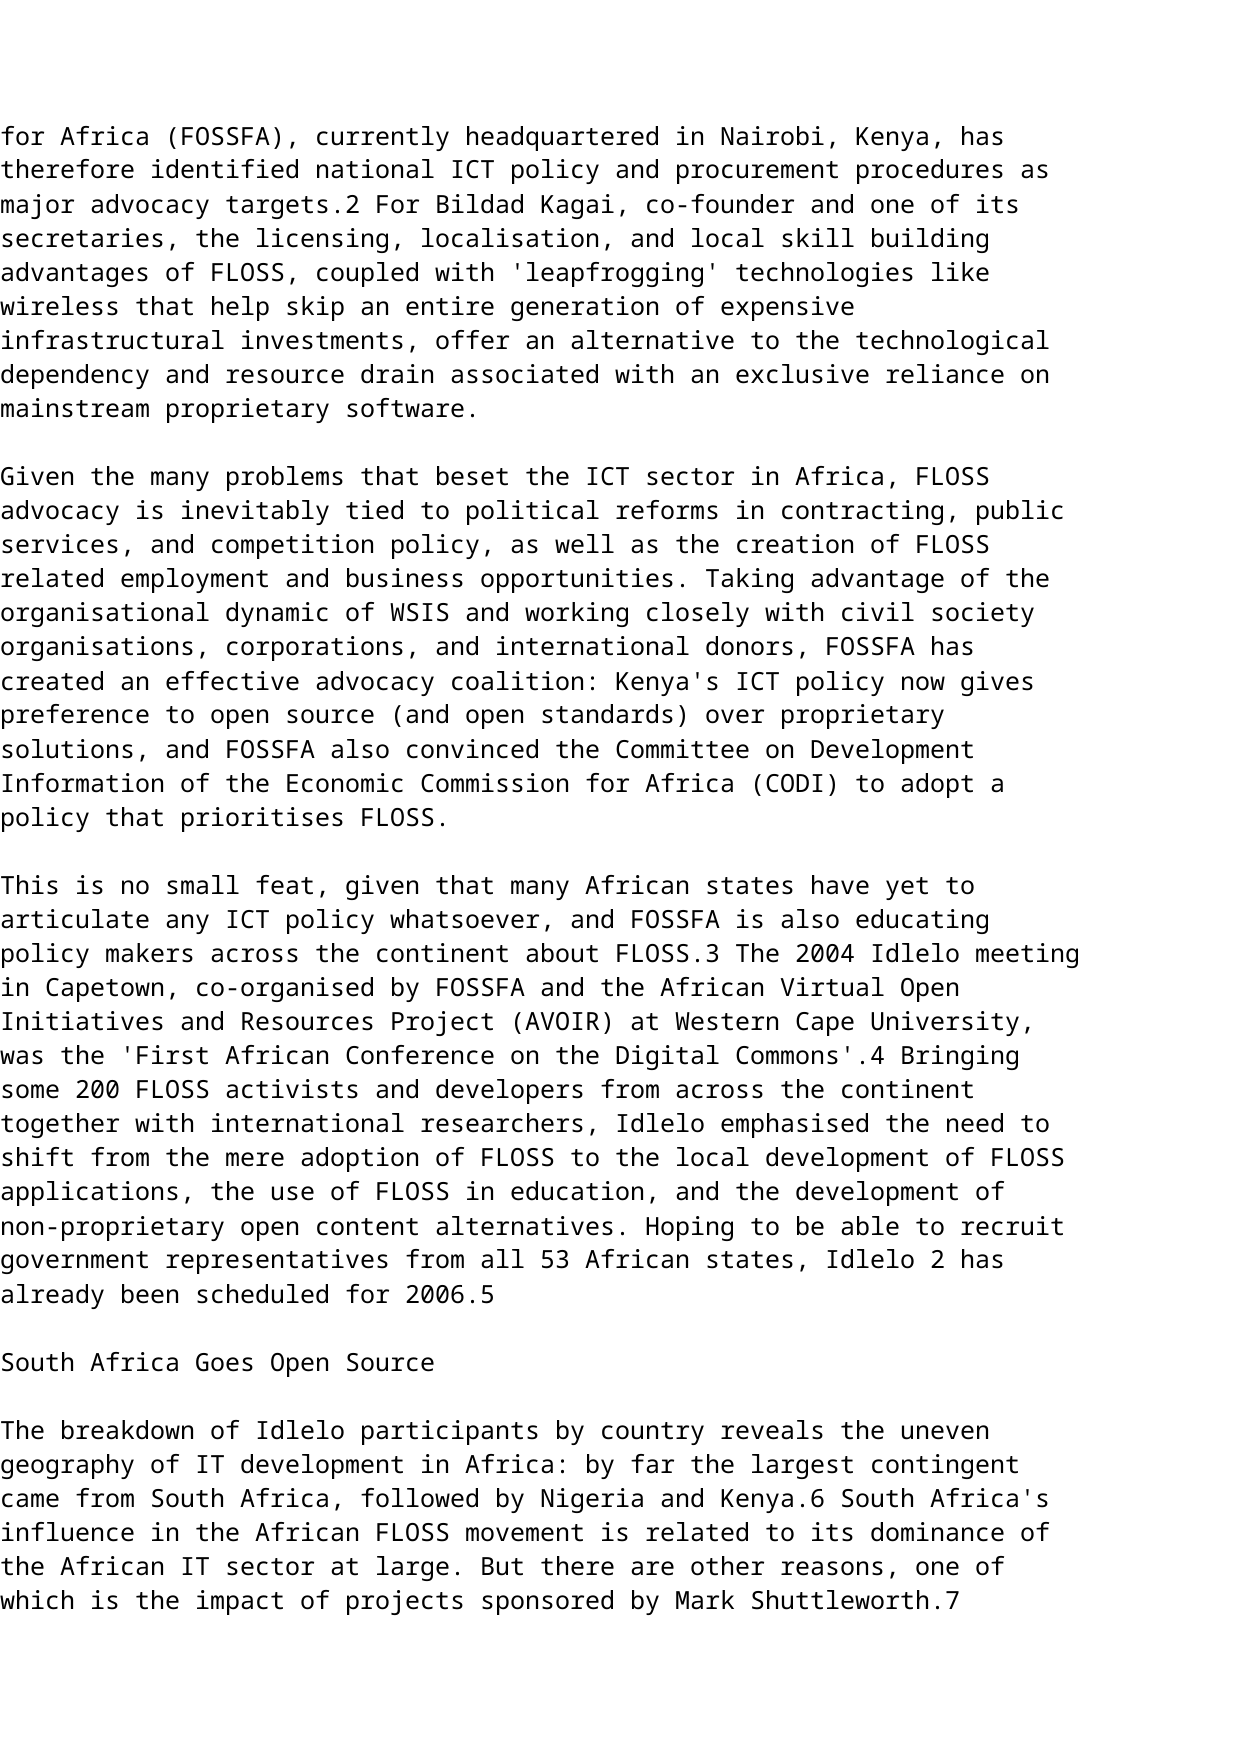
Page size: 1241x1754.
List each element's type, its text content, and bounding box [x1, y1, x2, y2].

text for Africa (FOSSFA), currently headquartered in Nairobi, Kenya, has therefore identified national ICT policy and procurement procedures as major advocacy targets.2 For Bildad Kagai, co-founder and one of its secretaries, the licensing, localisation, and local skill building advantages of FLOSS, coupled with 'leapfrogging' technologies like wireless that help skip an entire generation of expensive infrastructural investments, offer an alternative to the technological dependency and resource drain associated with an exclusive reliance on mainstream proprietary software. Given the many problems that beset the ICT sector in Africa, FLOSS advocacy is inevitably tied to political reforms in contracting, public services, and competition policy, as well as the creation of FLOSS related employment and business opportunities. Taking advantage of the organisational dynamic of WSIS and working closely with civil society organisations, corporations, and international donors, FOSSFA has created an effective advocacy coalition: Kenya's ICT policy now gives preference to open source (and open standards) over proprietary solutions, and FOSSFA also convinced the Committee on Development Information of the Economic Commission for Africa (CODI) to adopt a policy that prioritises FLOSS. This is no small feat, given that many African states have yet to articulate any ICT policy whatsoever, and FOSSFA is also educating policy makers across the continent about FLOSS.3 The 2004 Idlelo meeting in Capetown, co-organised by FOSSFA and the African Virtual Open Initiatives and Resources Project (AVOIR) at Western Cape University, was the 'First African Conference on the Digital Commons'.4 Bringing some 200 FLOSS activists and developers from across the continent together with international researchers, Idlelo emphasised the need to shift from the mere adoption of FLOSS to the local development of FLOSS applications, the use of FLOSS in education, and the development of non-proprietary open content alternatives. Hoping to be able to recruit government representatives from all 53 African states, Idlelo 2 has already been scheduled for 2006.5 South Africa Goes Open Source The breakdown of Idlelo participants by country reveals the uneven geography of IT development in Africa: by far the largest contingent came from South Africa, followed by Nigeria and Kenya.6 South Africa's influence in the African FLOSS movement is related to its dominance of the African IT sector at large. But there are other reasons, one of which is the impact of projects sponsored by Mark Shuttleworth.7 [0, 118, 1240, 1617]
